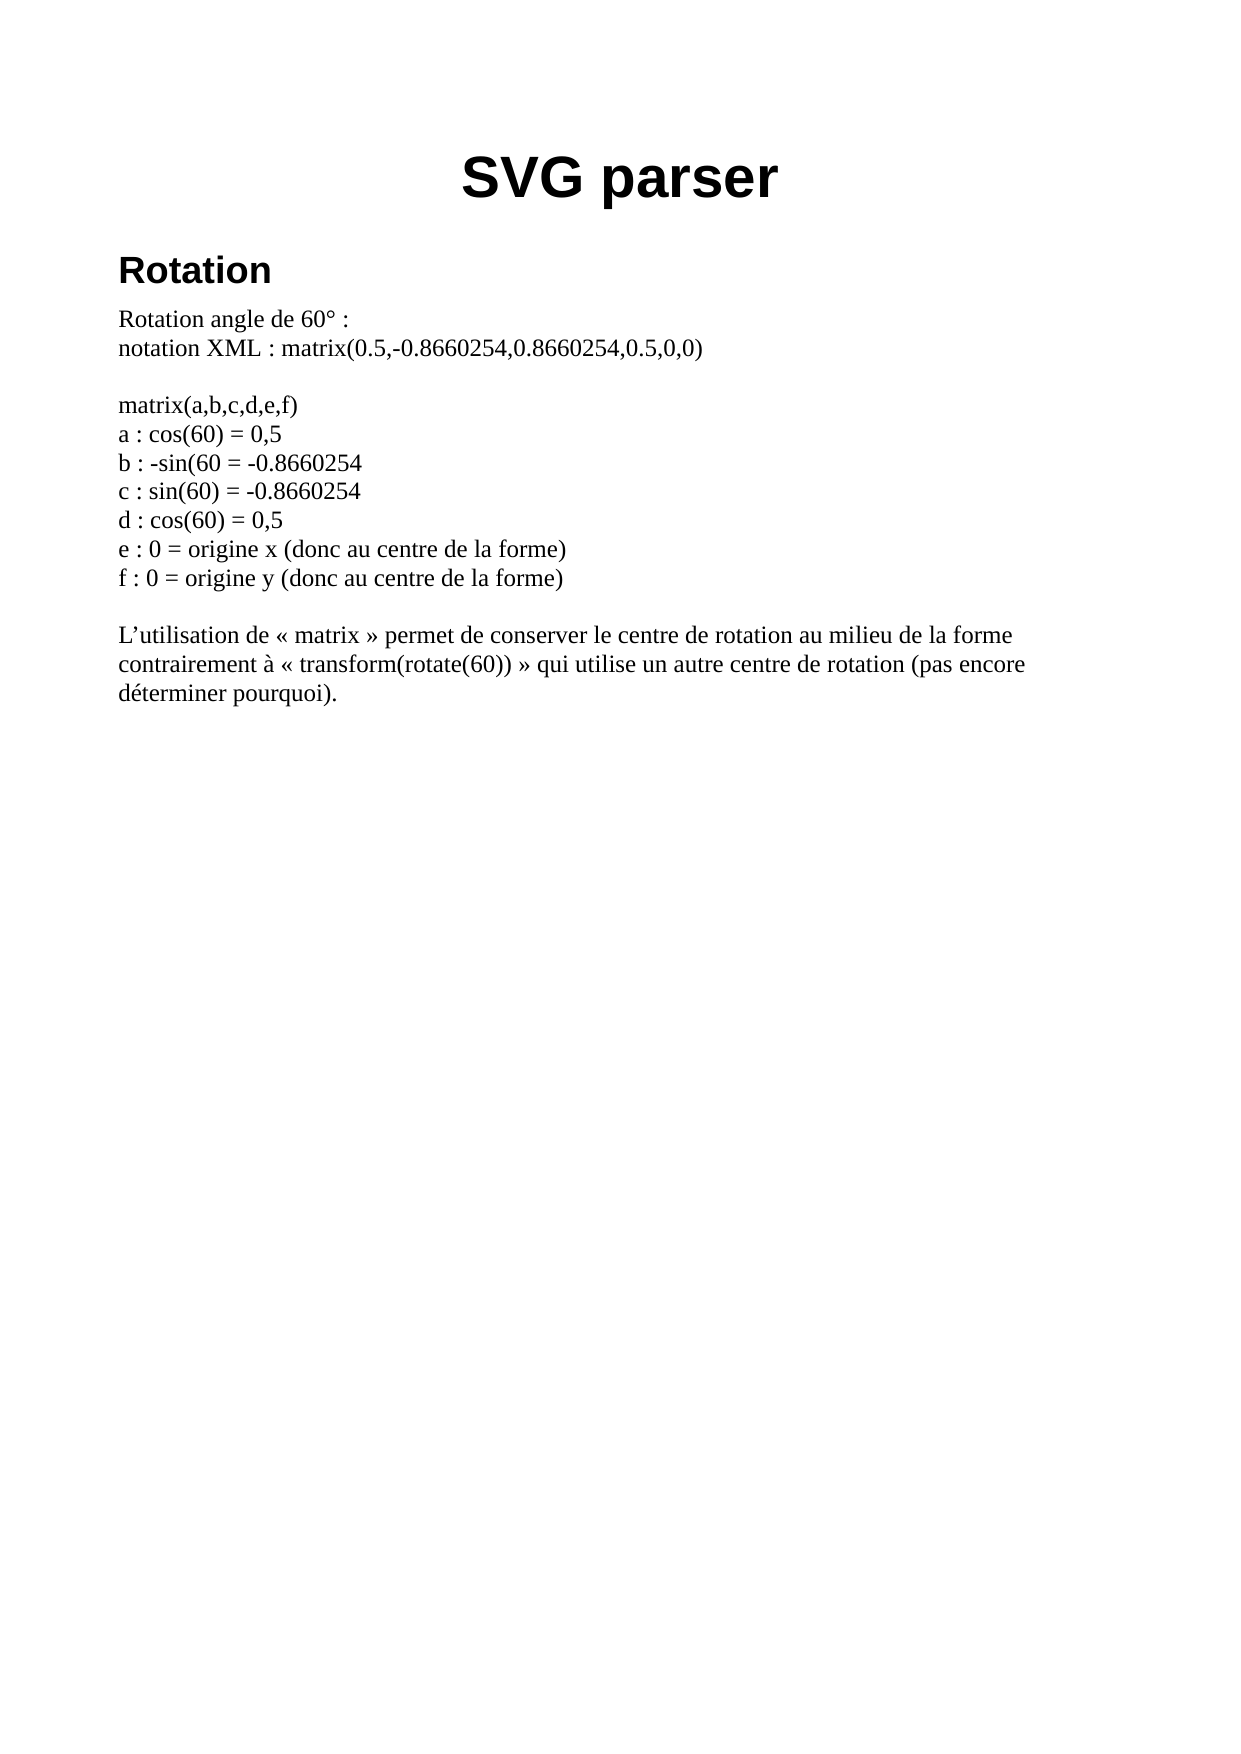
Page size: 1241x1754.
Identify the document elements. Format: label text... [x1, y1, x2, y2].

text e : 0 = origine x (donc au centre de la forme) [118, 534, 1122, 563]
title SVG parser [118, 143, 1122, 210]
text notation XML : matrix(0.5,-0.8660254,0.8660254,0.5,0,0) [118, 333, 1122, 361]
text c : sin(60) = -0.8660254 [118, 476, 1122, 505]
text Rotation angle de 60° : [118, 304, 1122, 333]
text a : cos(60) = 0,5 [118, 419, 1122, 448]
text matrix(a,b,c,d,e,f) [118, 390, 1122, 419]
subtitle Rotation [118, 248, 1122, 291]
text b : -sin(60 = -0.8660254 [118, 448, 1122, 476]
text L’utilisation de « matrix » permet de conserver le centre de rotation au milieu de la forme contrairement à « transform(rotate(60)) » qui utilise un autre centre de rotation (pas encore déterminer pourquoi). [118, 620, 1122, 706]
text f : 0 = origine y (donc au centre de la forme) [118, 563, 1122, 591]
text d : cos(60) = 0,5 [118, 505, 1122, 534]
